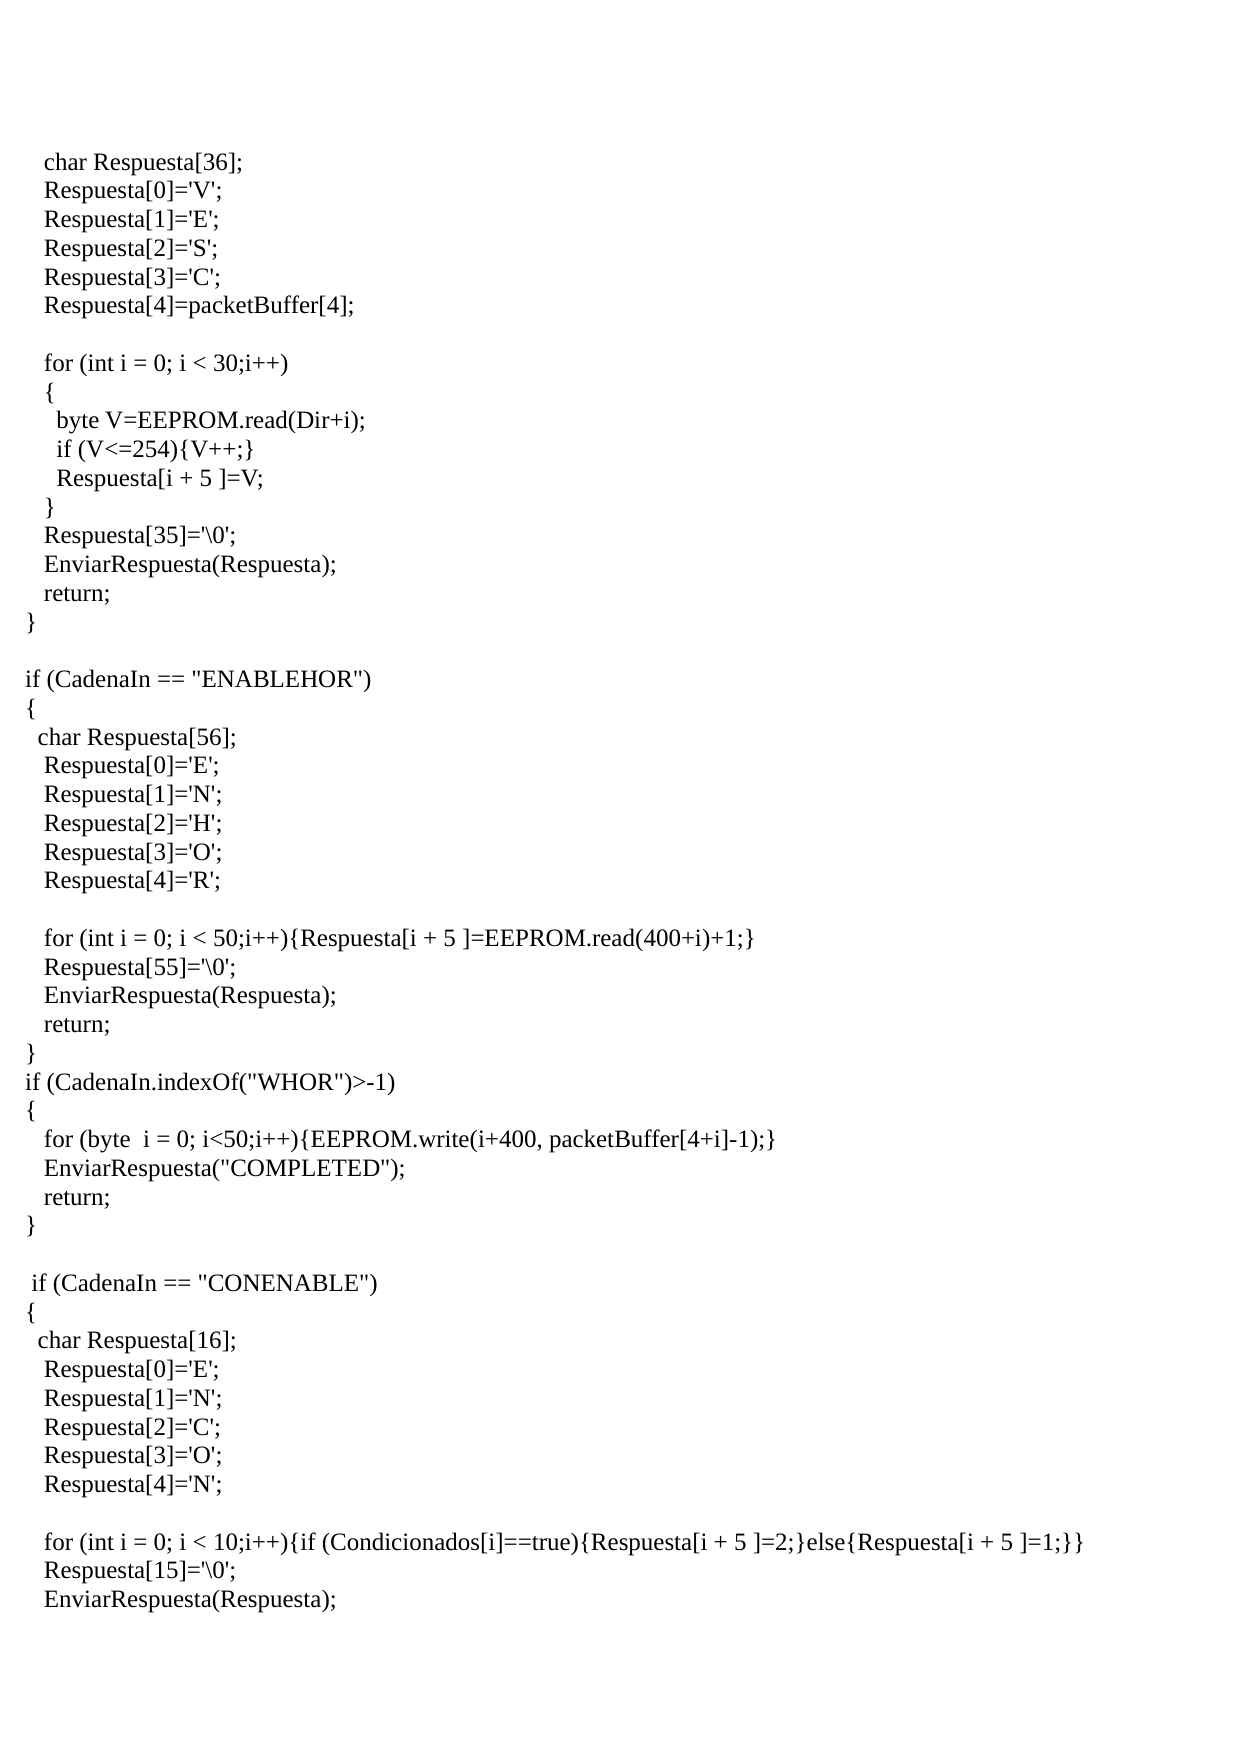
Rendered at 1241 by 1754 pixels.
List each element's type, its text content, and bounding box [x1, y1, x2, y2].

text Respuesta[3]='O'; [0, 837, 1240, 866]
text return; [0, 1009, 1240, 1038]
text } [0, 1038, 1240, 1067]
text Respuesta[3]='O'; [0, 1441, 1240, 1469]
text if (V<=254){V++;} [0, 434, 1240, 463]
text char Respuesta[16]; [0, 1326, 1240, 1354]
text } [0, 607, 1240, 636]
text { [0, 693, 1240, 722]
text EnviarRespuesta("COMPLETED"); [0, 1153, 1240, 1182]
text byte V=EEPROM.read(Dir+i); [0, 406, 1240, 434]
text Respuesta[i + 5 ]=V; [0, 463, 1240, 492]
text Respuesta[15]='\0'; [0, 1556, 1240, 1584]
text { [0, 1297, 1240, 1326]
text return; [0, 578, 1240, 607]
text char Respuesta[36]; [0, 147, 1240, 176]
text Respuesta[55]='\0'; [0, 952, 1240, 981]
text Respuesta[4]='R'; [0, 866, 1240, 894]
text Respuesta[4]=packetBuffer[4]; [0, 291, 1240, 319]
text for (int i = 0; i < 30;i++) [0, 348, 1240, 377]
text Respuesta[1]='E'; [0, 204, 1240, 233]
text { [0, 377, 1240, 406]
text Respuesta[3]='C'; [0, 262, 1240, 291]
text Respuesta[1]='N'; [0, 779, 1240, 808]
text char Respuesta[56]; [0, 722, 1240, 751]
text } [0, 1211, 1240, 1239]
text Respuesta[0]='E'; [0, 751, 1240, 779]
text if (CadenaIn == "ENABLEHOR") [0, 664, 1240, 693]
text Respuesta[2]='H'; [0, 808, 1240, 837]
text Respuesta[0]='E'; [0, 1354, 1240, 1383]
text Respuesta[2]='C'; [0, 1412, 1240, 1441]
text Respuesta[0]='V'; [0, 176, 1240, 204]
text EnviarRespuesta(Respuesta); [0, 981, 1240, 1009]
text if (CadenaIn == "CONENABLE") [0, 1268, 1240, 1297]
text { [0, 1096, 1240, 1124]
text EnviarRespuesta(Respuesta); [0, 549, 1240, 578]
text } [0, 492, 1240, 521]
text for (int i = 0; i < 10;i++){if (Condicionados[i]==true){Respuesta[i + 5 ]=2;}else{Respuesta[i + 5 ]=1;}} [0, 1527, 1240, 1556]
text Respuesta[2]='S'; [0, 233, 1240, 262]
text return; [0, 1182, 1240, 1211]
text Respuesta[35]='\0'; [0, 521, 1240, 549]
text for (int i = 0; i < 50;i++){Respuesta[i + 5 ]=EEPROM.read(400+i)+1;} [0, 923, 1240, 952]
text Respuesta[4]='N'; [0, 1469, 1240, 1498]
text Respuesta[1]='N'; [0, 1383, 1240, 1412]
text if (CadenaIn.indexOf("WHOR")>-1) [0, 1067, 1240, 1096]
text EnviarRespuesta(Respuesta); [0, 1584, 1240, 1613]
text for (byte i = 0; i<50;i++){EEPROM.write(i+400, packetBuffer[4+i]-1);} [0, 1124, 1240, 1153]
